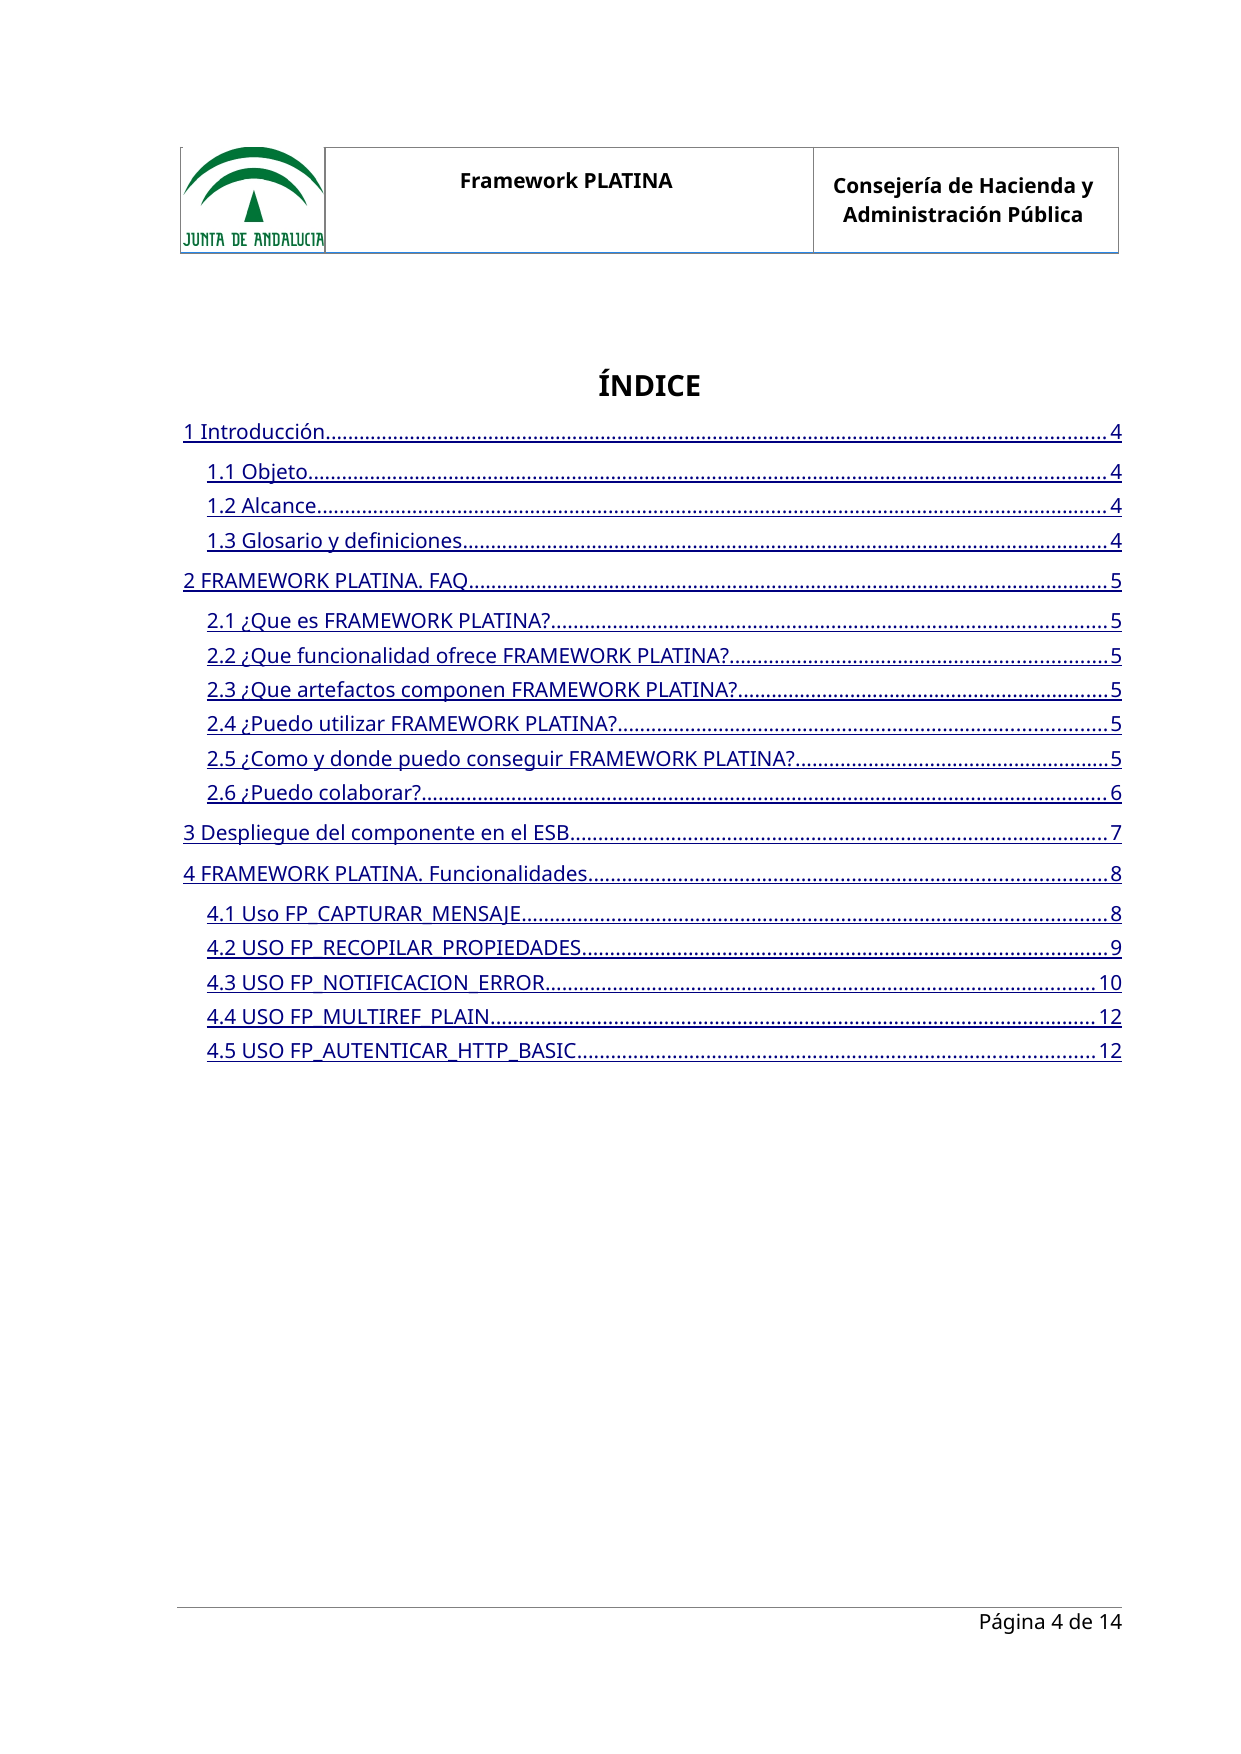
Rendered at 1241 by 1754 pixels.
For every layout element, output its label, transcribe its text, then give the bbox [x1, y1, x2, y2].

text 2 FRAMEWORK PLATINA. FAQ 5 [183, 566, 1122, 590]
text 1.1 Objeto 4 [207, 457, 1122, 481]
text 2.3 ¿Que artefactos componen FRAMEWORK PLATINA? 5 [207, 675, 1122, 699]
text 2.4 ¿Puedo utilizar FRAMEWORK PLATINA? 5 [207, 709, 1122, 734]
text 4.2 USO FP_RECOPILAR_PROPIEDADES 9 [207, 933, 1122, 957]
text 4.4 USO FP_MULTIREF_PLAIN 12 [207, 1002, 1122, 1026]
text 2.1 ¿Que es FRAMEWORK PLATINA? 5 [207, 606, 1122, 631]
text 1.2 Alcance 4 [207, 492, 1122, 516]
picture [183, 147, 324, 246]
text 4.5 USO FP_AUTENTICAR_HTTP_BASIC 12 [207, 1036, 1122, 1061]
text 3 Despliegue del componente en el ESB 7 [183, 818, 1122, 843]
subtitle ÍNDICE [177, 365, 1122, 404]
text 2.6 ¿Puedo colaborar? 6 [207, 778, 1122, 802]
text 4.1 Uso FP_CAPTURAR_MENSAJE 8 [207, 899, 1122, 923]
text 1.3 Glosario y definiciones 4 [207, 526, 1122, 550]
text 2.2 ¿Que funcionalidad ofrece FRAMEWORK PLATINA? 5 [207, 641, 1122, 665]
text 4 FRAMEWORK PLATINA. Funcionalidades 8 [183, 859, 1122, 883]
text 2.5 ¿Como y donde puedo conseguir FRAMEWORK PLATINA? 5 [207, 744, 1122, 768]
text 4.3 USO FP_NOTIFICACION_ERROR 10 [207, 968, 1122, 992]
text 1 Introducción 4 [183, 417, 1122, 441]
